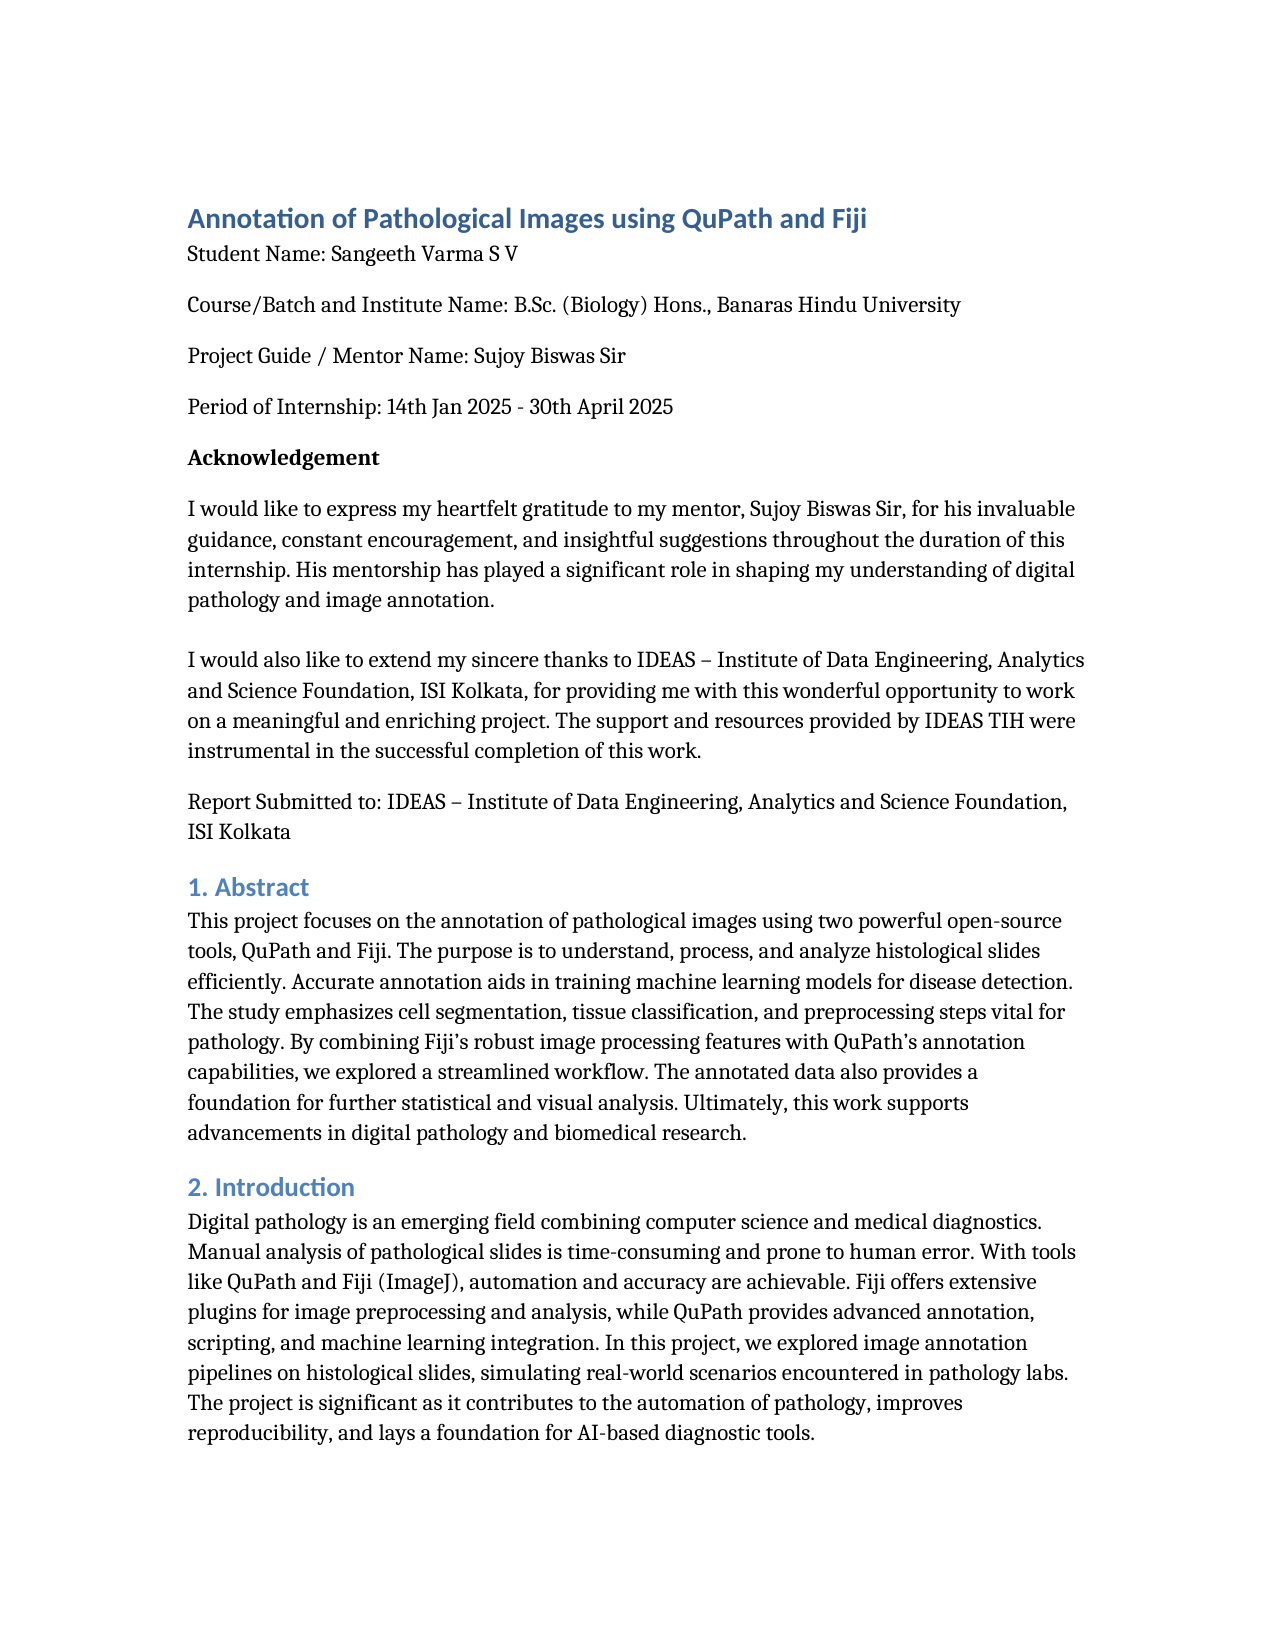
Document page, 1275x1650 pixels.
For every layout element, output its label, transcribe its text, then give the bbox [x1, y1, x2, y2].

text Student Name: Sangeeth Varma S V [187, 241, 1087, 267]
text Period of Internship: 14th Jan 2025 - 30th April 2025 [187, 394, 1087, 420]
subtitle Annotation of Pathological Images using QuPath and Fiji [187, 200, 1087, 236]
text Digital pathology is an emerging field combining computer science and medical diagnostics. Manual analysis of pathological slides is time-consuming and prone to human error. With tools like QuPath and Fiji (ImageJ), automation and accuracy are achievable. Fiji offers extensive plugins for image preprocessing and analysis, while QuPath provides advanced annotation, scripting, and machine learning integration. In this project, we explored image annotation pipelines on histological slides, simulating real-world scenarios encountered in pathology labs. The project is significant as it contributes to the automation of pathology, improves reproducibility, and lays a foundation for AI-based diagnostic tools. [187, 1208, 1087, 1446]
text This project focuses on the annotation of pathological images using two powerful open-source tools, QuPath and Fiji. The purpose is to understand, process, and analyze histological slides efficiently. Accurate annotation aids in training machine learning models for disease detection. The study emphasizes cell segmentation, tissue classification, and preprocessing steps vital for pathology. By combining Fiji’s robust image processing features with QuPath’s annotation capabilities, we explored a streamlined workflow. The annotated data also provides a foundation for further statistical and visual analysis. Ultimately, this work supports advancements in digital pathology and biomedical research. [187, 908, 1087, 1146]
text Acknowledgement [187, 445, 1087, 471]
subtitle 2. Introduction [187, 1171, 1087, 1203]
text Course/Batch and Institute Name: B.Sc. (Biology) Hons., Banaras Hindu University [187, 292, 1087, 318]
subtitle 1. Abstract [187, 870, 1087, 903]
text Report Submitted to: IDEAS – Institute of Data Engineering, Analytics and Science Foundation, ISI Kolkata [187, 789, 1087, 845]
text I would like to express my heartfelt gratitude to my mentor, Sujoy Biswas Sir, for his invaluable guidance, constant encouragement, and insightful suggestions throughout the duration of this internship. His mentorship has played a significant role in shaping my understanding of digital pathology and image annotation. I would also like to extend my sincere thanks to IDEAS – Institute of Data Engineering, Analytics and Science Foundation, ISI Kolkata, for providing me with this wonderful opportunity to work on a meaningful and enriching project. The support and resources provided by IDEAS TIH were instrumental in the successful completion of this work. [187, 496, 1087, 764]
text Project Guide / Mentor Name: Sujoy Biswas Sir [187, 343, 1087, 369]
